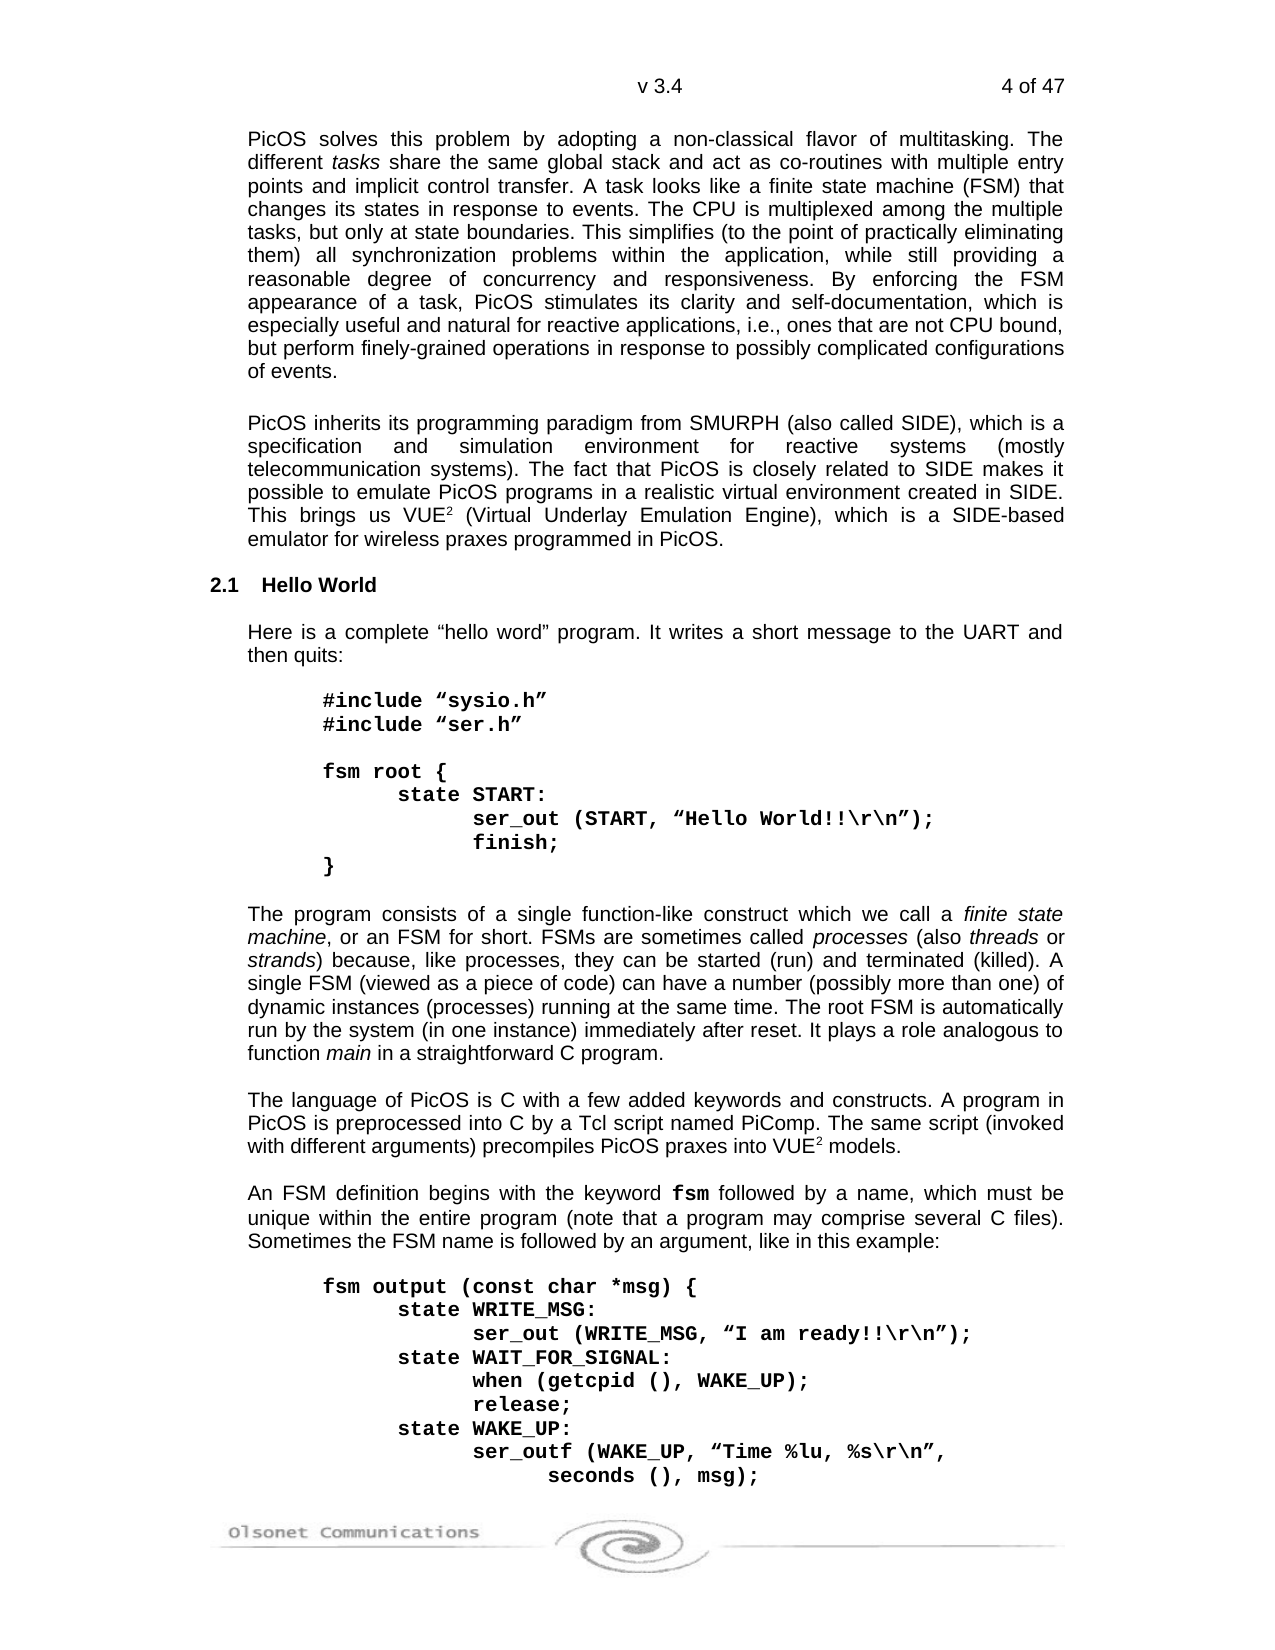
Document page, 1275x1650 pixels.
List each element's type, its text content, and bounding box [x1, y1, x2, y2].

text release; [247, 1394, 1065, 1418]
text when (getcpid (), WAKE_UP); [247, 1370, 1065, 1394]
text fsm root { [247, 761, 1065, 784]
text The program consists of a single function-like construct which we call a finite state machine, or an FSM for short. FSMs are sometimes called processes (also threads or strands) because, like processes, they can be started (run) and terminated (killed). A single FSM (viewed as a piece of code) can have a number (possibly more than one) of dynamic instances (processes) running at the same time. The root FSM is automatically run by the system (in one instance) immediately after reset. It plays a role analogous to function main in a straightforward C program. [247, 902, 1065, 1065]
text #include “sysio.h” [247, 690, 1065, 713]
text fsm output (const char *msg) { [247, 1276, 1065, 1299]
text state START: [247, 784, 1065, 808]
text state WRITE_MSG: [247, 1299, 1065, 1323]
text seconds (), msg); [247, 1465, 1065, 1489]
text ser_outf (WAKE_UP, “Time %lu, %s\r\n”, [247, 1441, 1065, 1465]
text state WAIT_FOR_SIGNAL: [247, 1347, 1065, 1370]
text Here is a complete “hello word” program. It writes a short message to the UART and then quits: [247, 620, 1065, 667]
text #include “ser.h” [247, 713, 1065, 737]
text The language of PicOS is C with a few added keywords and constructs. A program in PicOS is preprocessed into C by a Tcl script named PiComp. The same script (invoked with different arguments) precompiles PicOS praxes into VUE2 models. [247, 1088, 1065, 1158]
subtitle Hello World [210, 574, 1065, 597]
picture [210, 1504, 1065, 1596]
text An FSM definition begins with the keyword fsm followed by a name, which must be unique within the entire program (note that a program may comprise several C files). Sometimes the FSM name is followed by an argument, like in this example: [247, 1181, 1065, 1253]
text finish; [247, 832, 1065, 855]
text state WAKE_UP: [247, 1418, 1065, 1441]
text PicOS inherits its programming paradigm from SMURPH (also called SIDE), which is a specification and simulation environment for reactive systems (mostly telecommunication systems). The fact that PicOS is closely related to SIDE makes it possible to emulate PicOS programs in a realistic virtual environment created in SIDE. This brings us VUE2 (Virtual Underlay Emulation Engine), which is a SIDE-based emulator for wireless praxes programmed in PicOS. [247, 411, 1065, 551]
text PicOS solves this problem by adopting a non-classical flavor of multitasking. The different tasks share the same global stack and act as co-routines with multiple entry points and implicit control transfer. A task looks like a finite state machine (FSM) that changes its states in response to events. The CPU is multiplexed among the multiple tasks, but only at state boundaries. This simplifies (to the point of practically eliminating them) all synchronization problems within the application, while still providing a reasonable degree of concurrency and responsiveness. By enforcing the FSM appearance of a task, PicOS stimulates its clarity and self-documentation, which is especially useful and natural for reactive applications, i.e., ones that are not CPU bound, but perform finely-grained operations in response to possibly complicated configurations of events. [247, 128, 1065, 383]
text } [247, 855, 1065, 879]
text ser_out (WRITE_MSG, “I am ready!!\r\n”); [247, 1323, 1065, 1347]
text ser_out (START, “Hello World!!\r\n”); [247, 808, 1065, 832]
